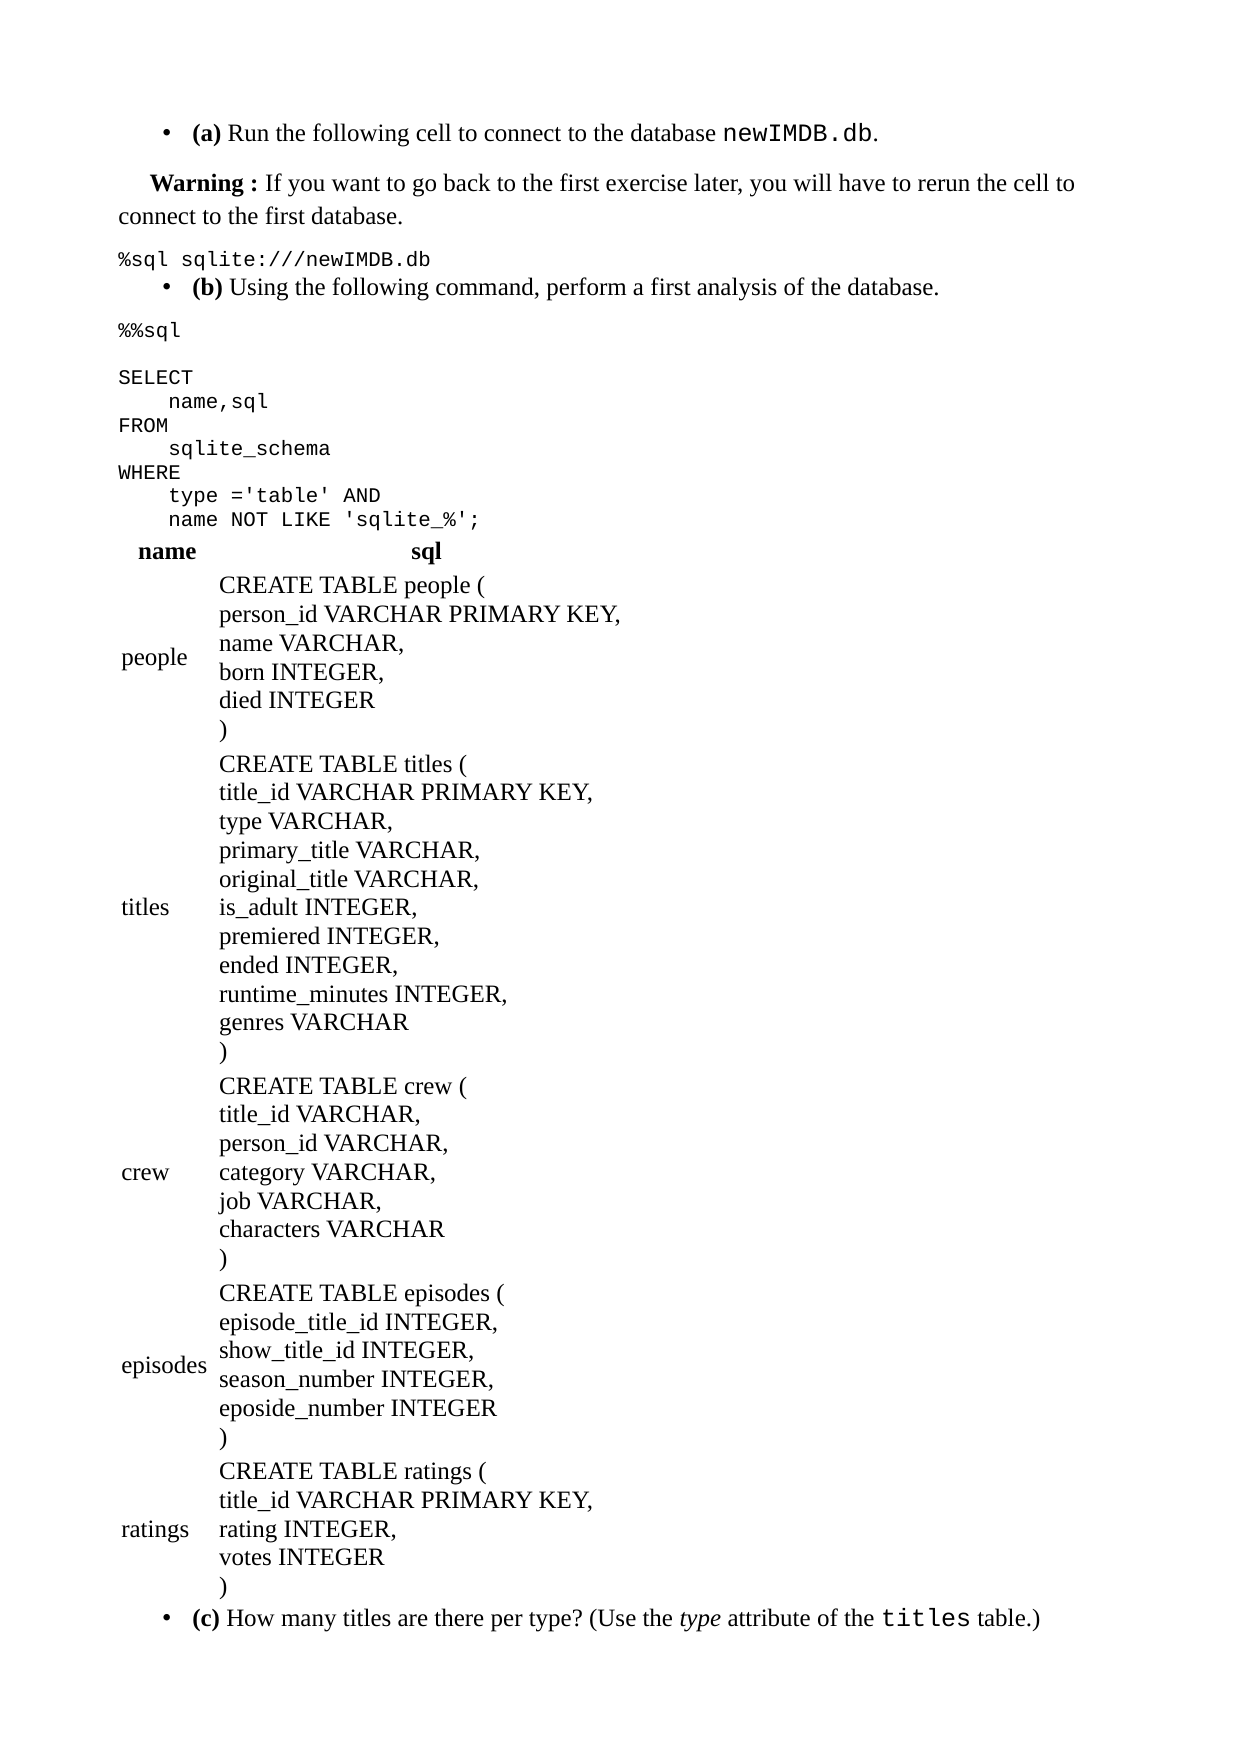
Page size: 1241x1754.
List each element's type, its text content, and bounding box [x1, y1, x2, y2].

table_cell CREATE TABLE episodes ( episode_title_id INTEGER, show_title_id INTEGER, season_number INTEGER, eposide_number INTEGER ) [216, 1275, 637, 1453]
list (b) Using the following command, perform a first analysis of the database. [162, 272, 1122, 301]
text Warning : If you want to go back to the first exercise later, you will have to rerun the cell to connect to the first database. [118, 168, 1122, 230]
table_cell CREATE TABLE titles ( title_id VARCHAR PRIMARY KEY, type VARCHAR, primary_title VARCHAR, original_title VARCHAR, is_adult INTEGER, premiered INTEGER, ended INTEGER, runtime_minutes INTEGER, genres VARCHAR ) [216, 746, 637, 1068]
text name,sql [118, 391, 1122, 414]
text ​ [118, 344, 1122, 367]
table_cell titles [118, 746, 216, 1068]
table_cell people [118, 568, 216, 746]
table_cell episodes [118, 1275, 216, 1453]
table_cell CREATE TABLE ratings ( title_id VARCHAR PRIMARY KEY, rating INTEGER, votes INTEGER ) [216, 1453, 637, 1603]
table_cell ratings [118, 1453, 216, 1603]
table_cell CREATE TABLE people ( person_id VARCHAR PRIMARY KEY, name VARCHAR, born INTEGER, died INTEGER ) [216, 568, 637, 746]
text SELECT [118, 367, 1122, 391]
text type ='table' AND [118, 486, 1122, 509]
list (c) How many titles are there per type? (Use the type attribute of the titles table.) [162, 1603, 1122, 1634]
text %sql sqlite:///newIMDB.db [118, 249, 1122, 272]
table_header sql [216, 533, 637, 567]
list (a) Run the following cell to connect to the database newIMDB.db. [162, 118, 1122, 149]
table_header name [118, 533, 216, 567]
text FROM [118, 414, 1122, 438]
text %%sql [118, 320, 1122, 344]
text sqlite_schema [118, 438, 1122, 462]
table_cell crew [118, 1068, 216, 1275]
table_cell CREATE TABLE crew ( title_id VARCHAR, person_id VARCHAR, category VARCHAR, job VARCHAR, characters VARCHAR ) [216, 1068, 637, 1275]
text WHERE [118, 462, 1122, 486]
text name NOT LIKE 'sqlite_%'; [118, 509, 1122, 533]
